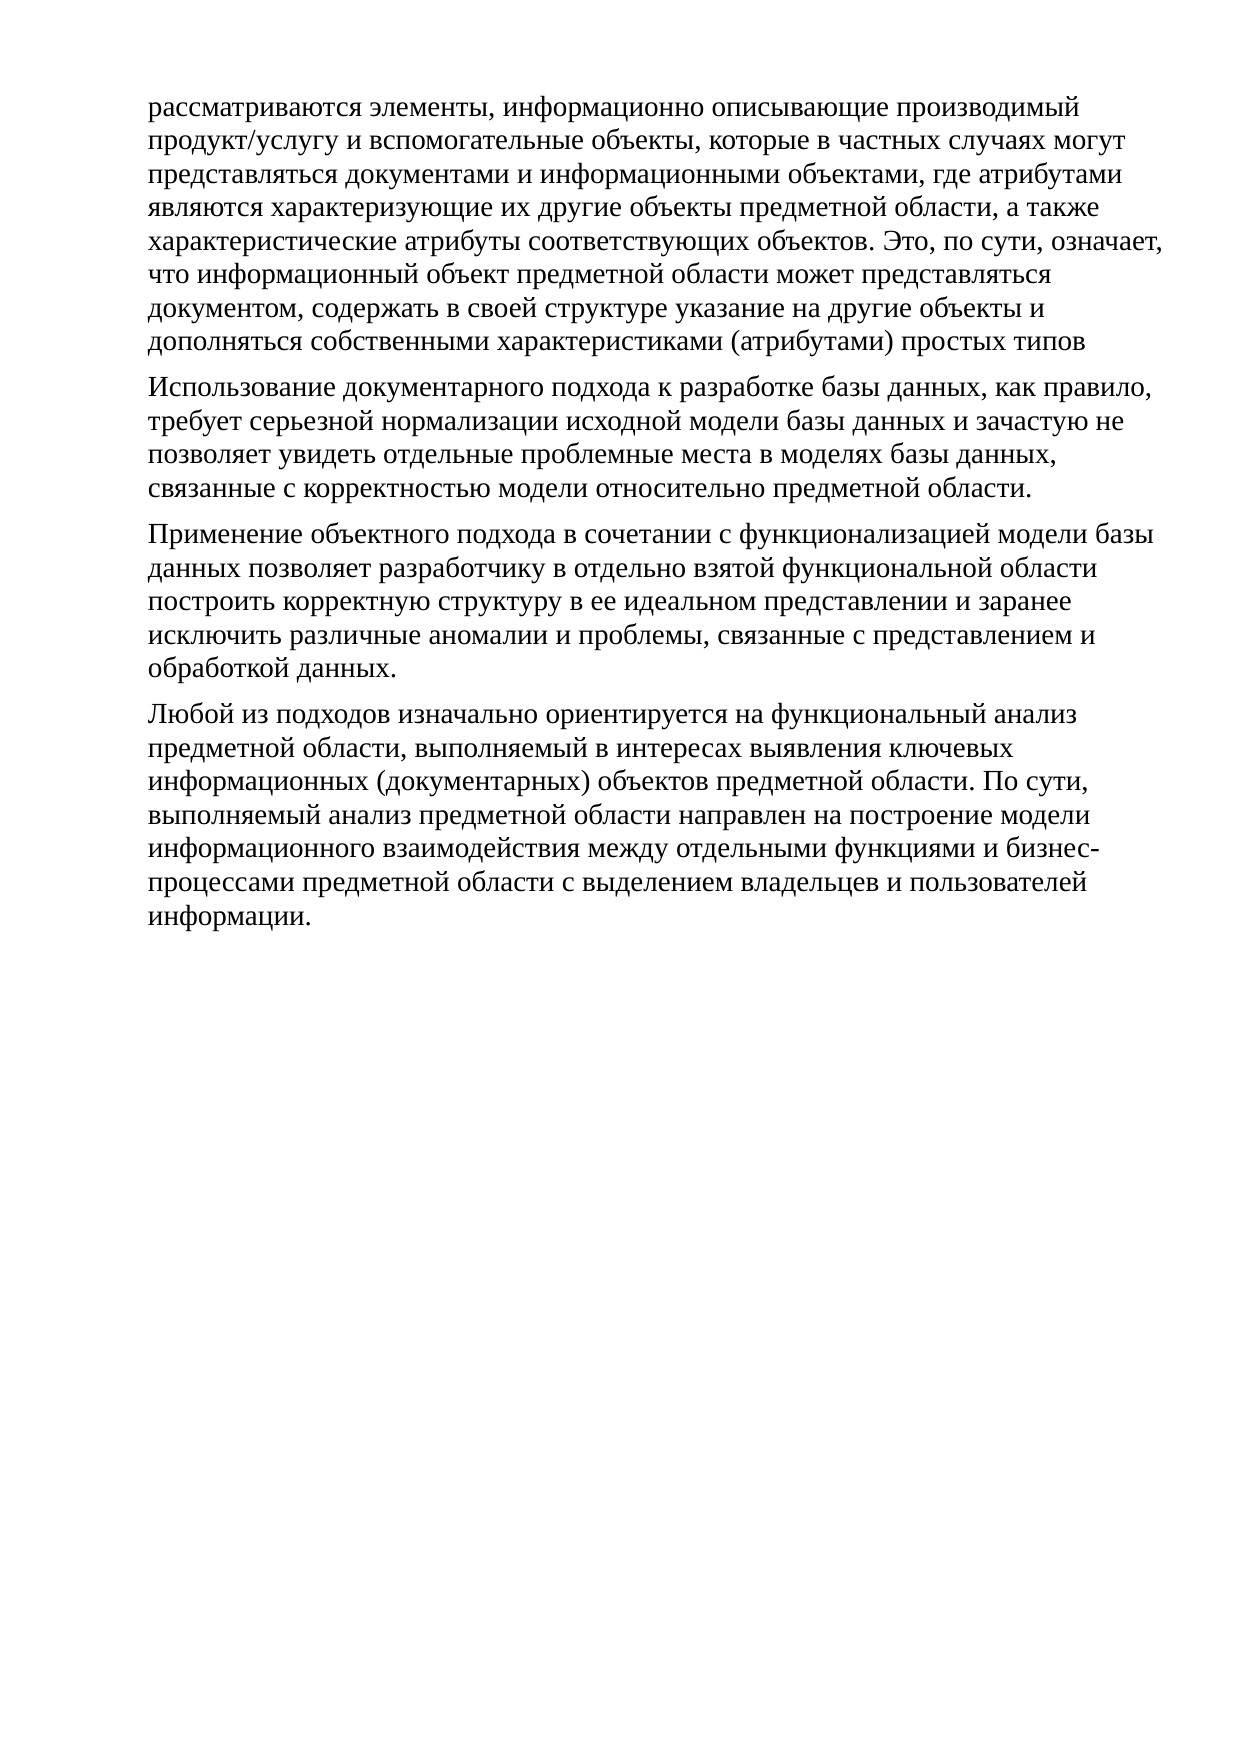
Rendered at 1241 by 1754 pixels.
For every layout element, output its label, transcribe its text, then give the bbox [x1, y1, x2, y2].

text Использование документарного подхода к разработке базы данных, как правило, требует серьезной нормализации исходной модели базы данных и зачастую не позволяет увидеть отдельные проблемные места в моделях базы данных, связанные с корректностью модели относительно предметной области. [148, 369, 1181, 504]
text рассматриваются элементы, информационно описывающие производимый продукт/услугу и вспомогательные объекты, которые в частных случаях могут представляться документами и информационными объектами, где атрибутами являются характеризующие их другие объекты предметной области, а также характеристические атрибуты соответствующих объектов. Это, по сути, означает, что информационный объект предметной области может представляться документом, содержать в своей структуре указание на другие объекты и дополняться собственными характеристиками (атрибутами) простых типов [148, 89, 1181, 357]
text Применение объектного подхода в сочетании с функционализацией модели базы данных позволяет разработчику в отдельно взятой функциональной области построить корректную структуру в ее идеальном представлении и заранее исключить различные аномалии и проблемы, связанные с представлением и обработкой данных. [148, 516, 1181, 684]
text Любой из подходов изначально ориентируется на функциональный анализ предметной области, выполняемый в интересах выявления ключевых информационных (документарных) объектов предметной области. По сути, выполняемый анализ предметной области направлен на построение модели информационного взаимодействия между отдельными функциями и бизнес-процессами предметной области с выделением владельцев и пользователей информации. [148, 696, 1181, 931]
